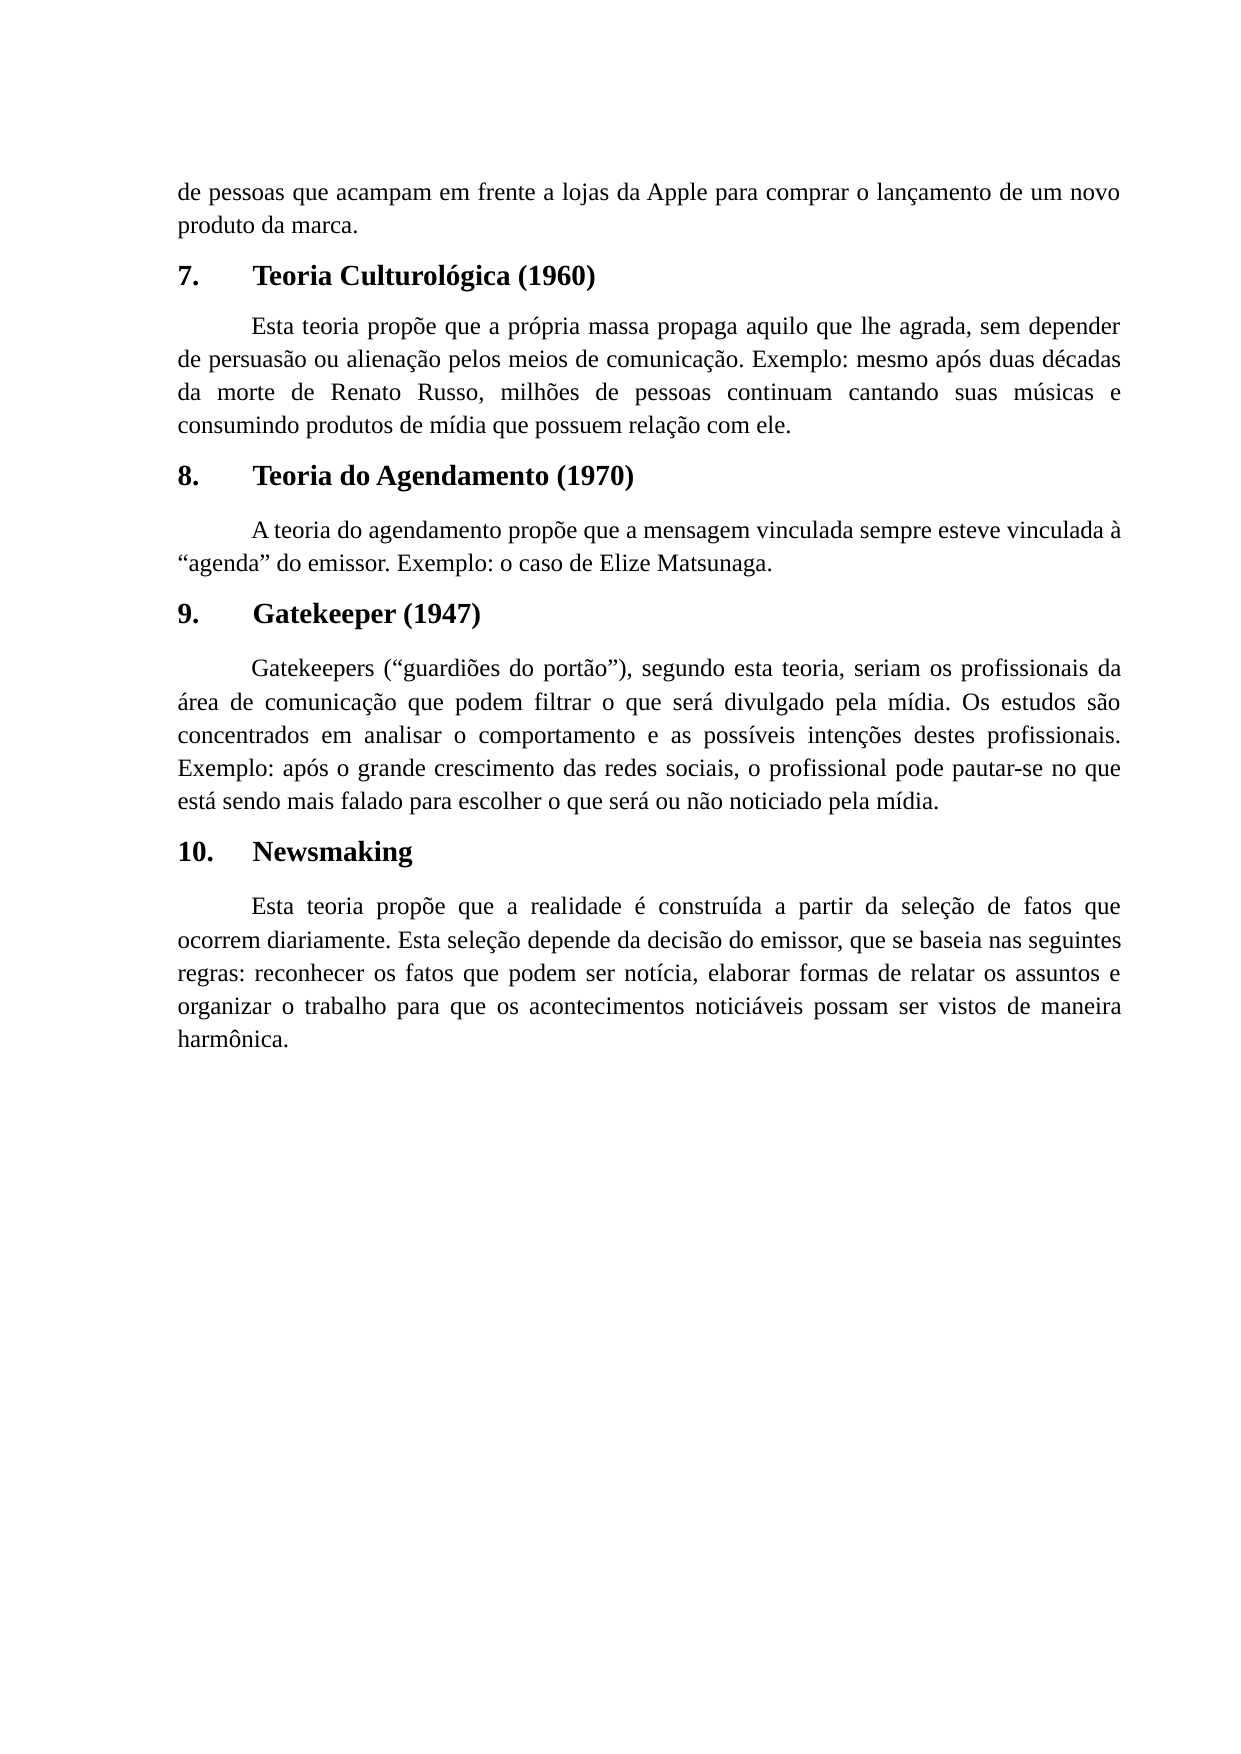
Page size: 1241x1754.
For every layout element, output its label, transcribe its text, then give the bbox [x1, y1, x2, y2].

text Esta teoria propõe que a realidade é construída a partir da seleção de fatos que ocorrem diariamente. Esta seleção depende da decisão do emissor, que se baseia nas seguintes regras: reconhecer os fatos que podem ser notícia, elaborar formas de relatar os assuntos e organizar o trabalho para que os acontecimentos noticiáveis possam ser vistos de maneira harmônica. [177, 887, 1122, 1052]
list Gatekeeper (1947) [177, 596, 1122, 630]
list Teoria do Agendamento (1970) [177, 458, 1122, 491]
text A teoria do agendamento propõe que a mensagem vinculada sempre esteve vinculada à “agenda” do emissor. Exemplo: o caso de Elize Matsunaga. [177, 511, 1122, 577]
text Gatekeepers (“guardiões do portão”), segundo esta teoria, seriam os profissionais da área de comunicação que podem filtrar o que será divulgado pela mídia. Os estudos são concentrados em analisar o comportamento e as possíveis intenções destes profissionais. Exemplo: após o grande crescimento das redes sociais, o profissional pode pautar-se no que está sendo mais falado para escolher o que será ou não noticiado pela mídia. [177, 649, 1122, 815]
text Esta teoria propõe que a própria massa propaga aquilo que lhe agrada, sem depender de persuasão ou alienação pelos meios de comunicação. Exemplo: mesmo após duas décadas da morte de Renato Russo, milhões de pessoas continuam cantando suas músicas e consumindo produtos de mídia que possuem relação com ele. [177, 311, 1122, 439]
list Newsmaking [177, 834, 1122, 867]
text de pessoas que acampam em frente a lojas da Apple para comprar o lançamento de um novo produto da marca. [177, 177, 1122, 239]
list Teoria Culturológica (1960) [177, 258, 1122, 291]
